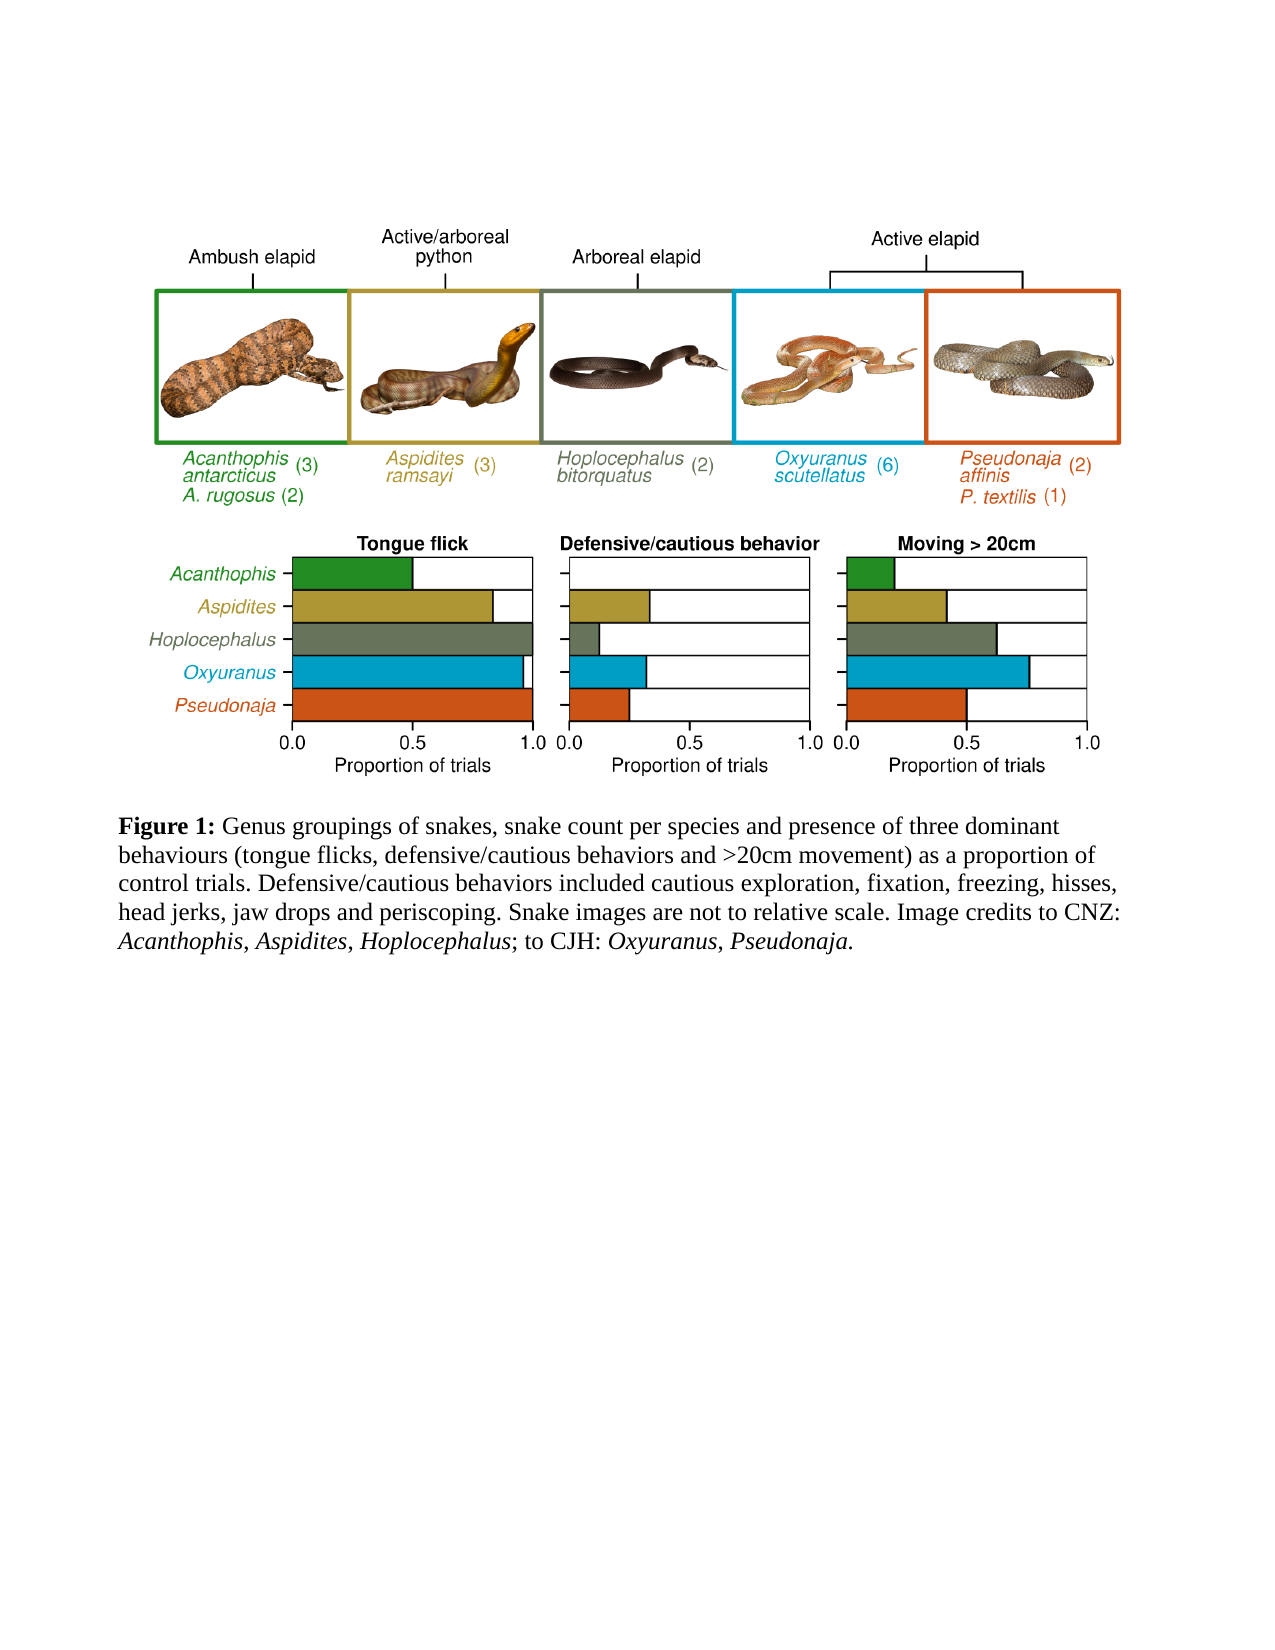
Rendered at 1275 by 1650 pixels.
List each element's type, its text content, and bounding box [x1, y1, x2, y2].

text Figure 1: Genus groupings of snakes, snake count per species and presence of three dominant behaviours (tongue flicks, defensive/cautious behaviors and >20cm movement) as a proportion of control trials. Defensive/cautious behaviors included cautious exploration, fixation, freezing, hisses, head jerks, jaw drops and periscoping. Snake images are not to relative scale. Image credits to CNZ: Acanthophis, Aspidites, Hoplocephalus; to CJH: Oxyuranus, Pseudonaja. [118, 811, 1157, 955]
picture [118, 176, 1157, 783]
